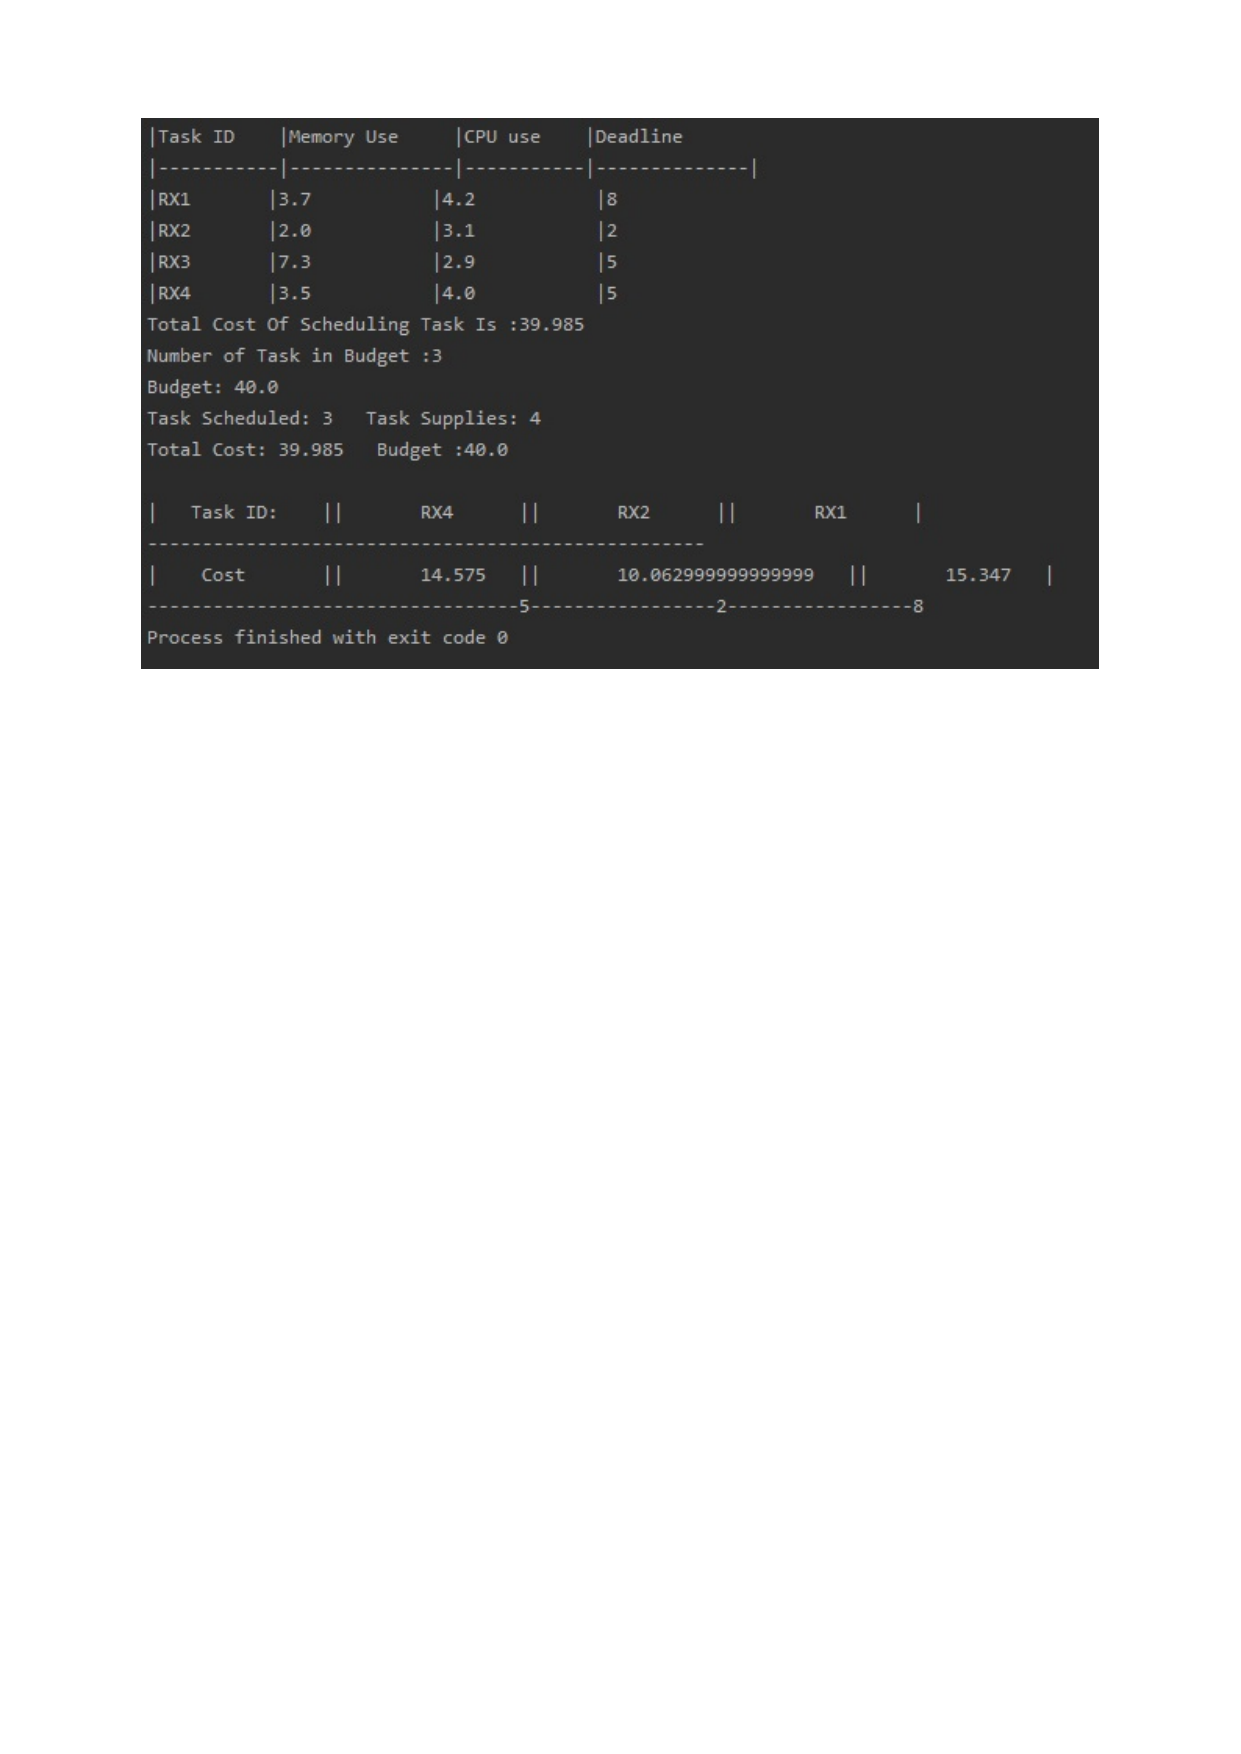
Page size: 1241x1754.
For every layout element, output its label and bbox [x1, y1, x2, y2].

picture [141, 118, 1099, 669]
